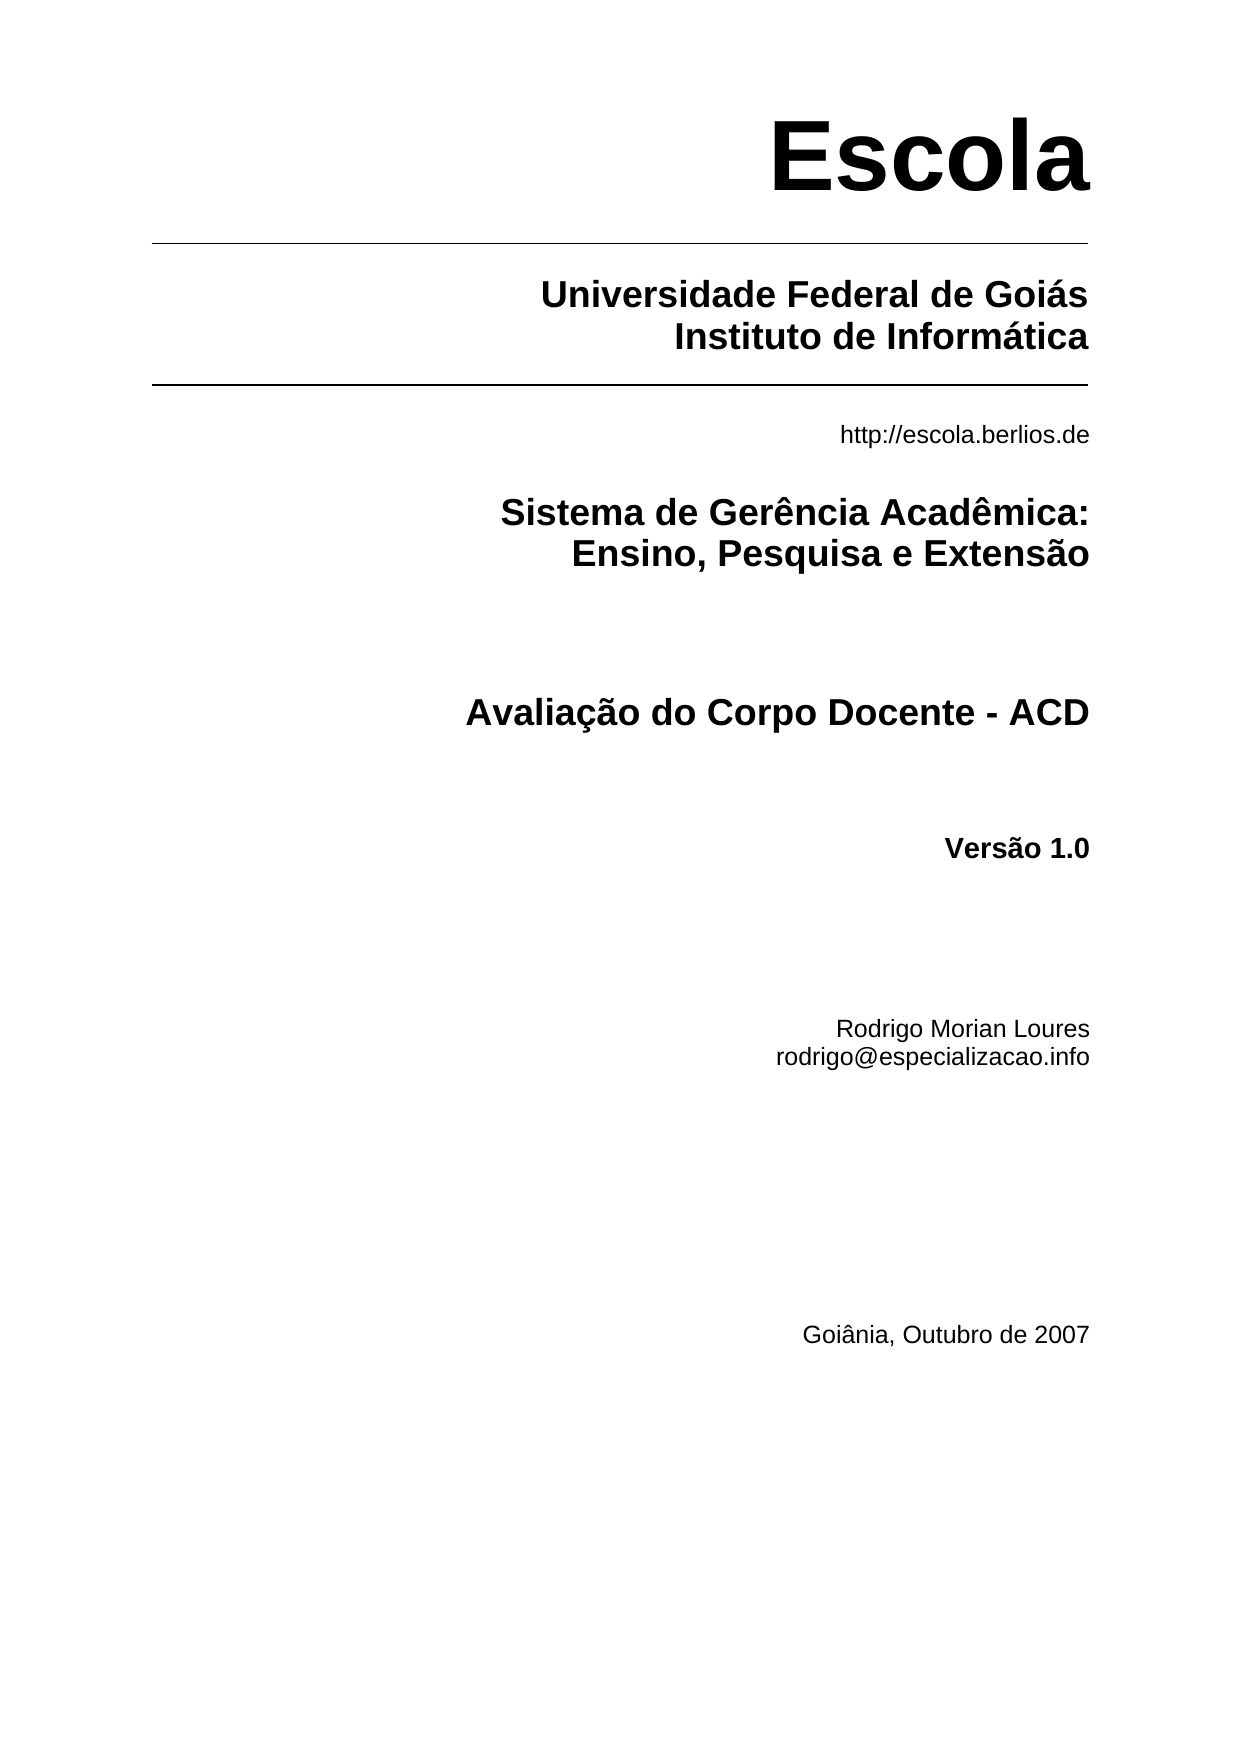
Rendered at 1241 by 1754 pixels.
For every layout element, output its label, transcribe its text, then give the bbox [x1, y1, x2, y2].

text Avaliação do Corpo Docente - ACD [150, 691, 1090, 733]
text Versão 1.0 [150, 832, 1090, 865]
text http://escola.berlios.de Sistema de Gerência Acadêmica: Ensino, Pesquisa e Extensão [150, 421, 1090, 575]
text Rodrigo Morian Loures rodrigo@especializacao.info [150, 1015, 1090, 1096]
text Goiânia, Outubro de 2007 [150, 1321, 1090, 1349]
